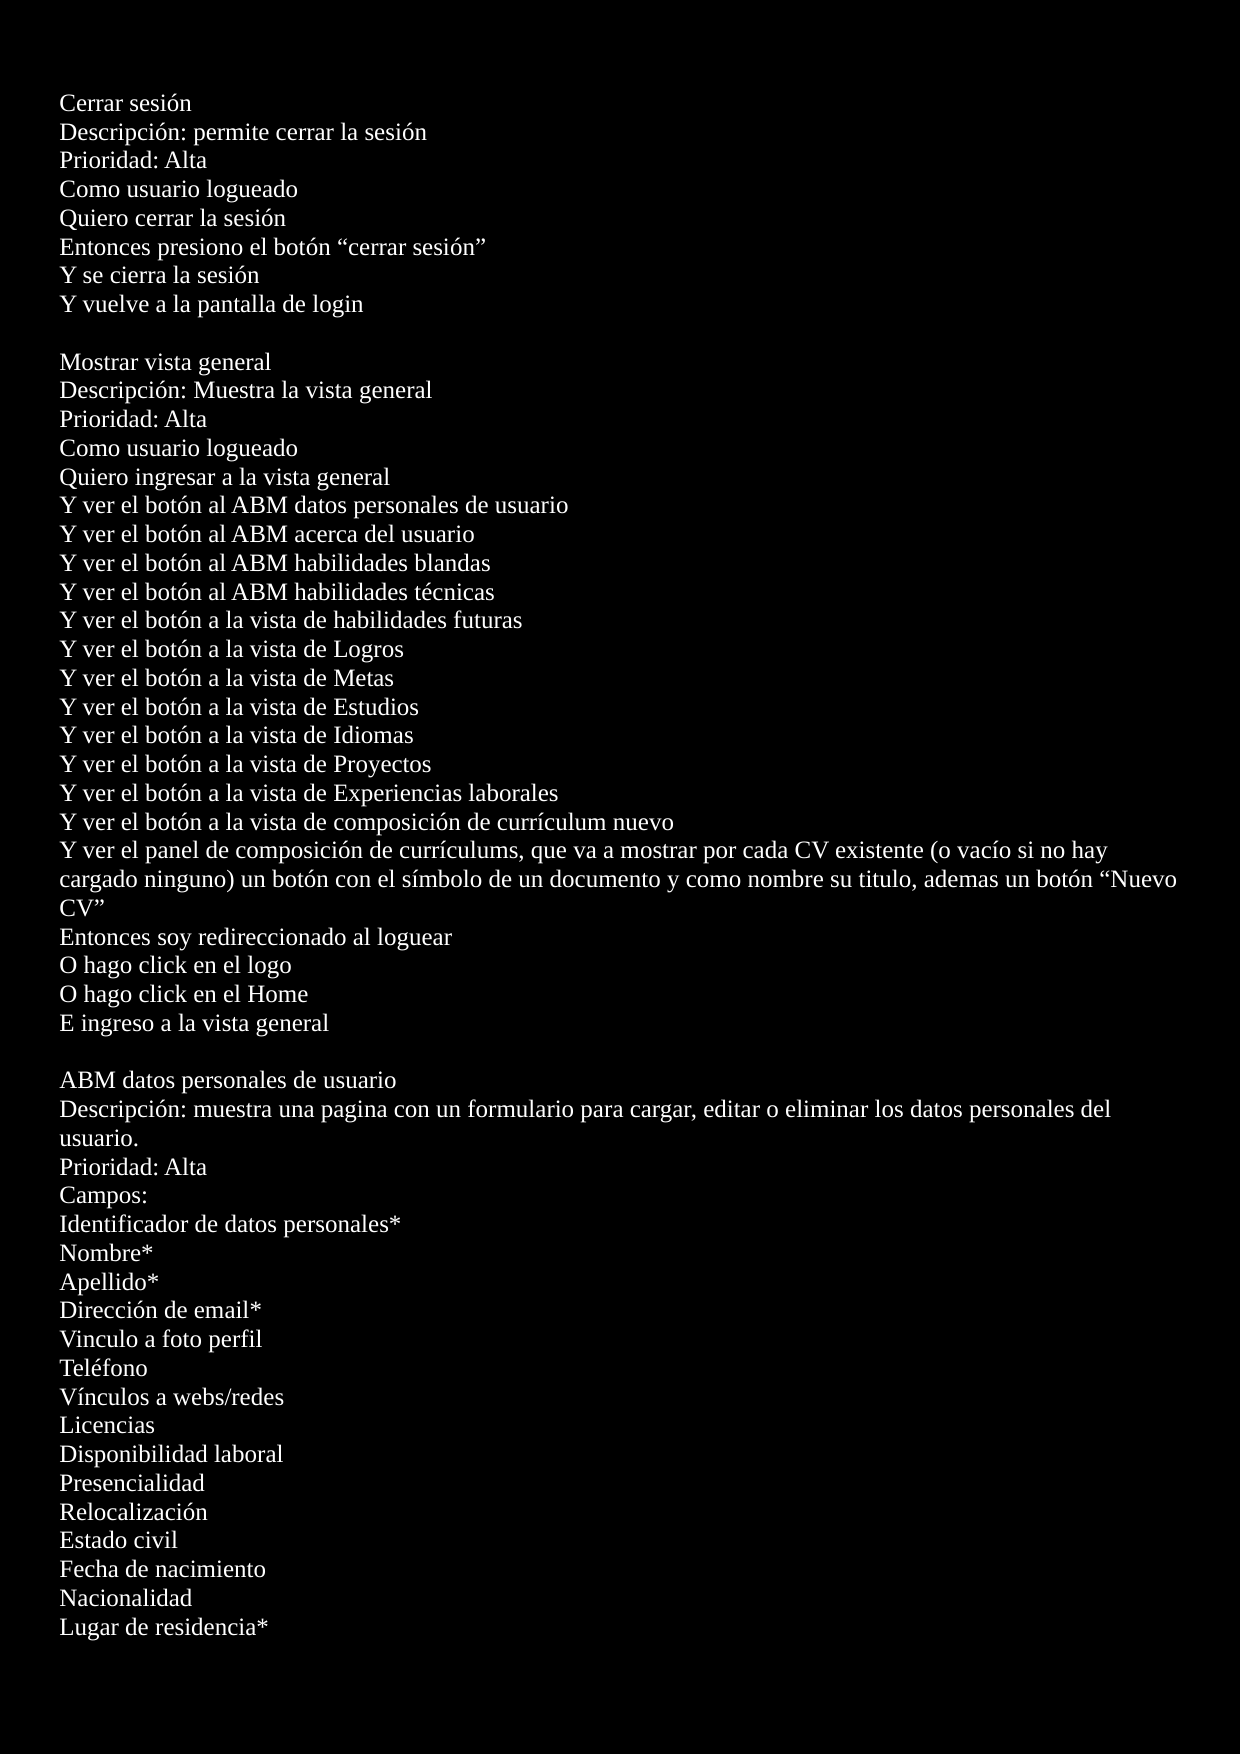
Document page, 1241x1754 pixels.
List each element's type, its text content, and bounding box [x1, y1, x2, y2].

text Prioridad: Alta [59, 145, 1181, 174]
text Lugar de residencia* [59, 1612, 1181, 1640]
text Y ver el botón a la vista de Logros [59, 634, 1181, 663]
text Relocalización [59, 1497, 1181, 1525]
text Vinculo a foto perfil [59, 1324, 1181, 1353]
text Presencialidad [59, 1468, 1181, 1497]
text O hago click en el Home [59, 979, 1181, 1008]
text Campos: [59, 1180, 1181, 1209]
text O hago click en el logo [59, 950, 1181, 979]
text Y ver el botón a la vista de habilidades futuras [59, 605, 1181, 634]
text Y ver el botón a la vista de Estudios [59, 692, 1181, 720]
text Quiero cerrar la sesión [59, 203, 1181, 232]
text Y ver el botón a la vista de Metas [59, 663, 1181, 692]
text Y ver el botón a la vista de Experiencias laborales [59, 778, 1181, 807]
text Como usuario logueado [59, 433, 1181, 462]
text Licencias [59, 1410, 1181, 1439]
text Nacionalidad [59, 1583, 1181, 1612]
text Quiero ingresar a la vista general [59, 462, 1181, 490]
text Vínculos a webs/redes [59, 1382, 1181, 1410]
text E ingreso a la vista general [59, 1008, 1181, 1037]
text Teléfono [59, 1353, 1181, 1382]
text Apellido* [59, 1267, 1181, 1295]
text Y ver el botón al ABM acerca del usuario [59, 519, 1181, 548]
text Entonces presiono el botón “cerrar sesión” [59, 232, 1181, 260]
text Y ver el botón a la vista de Idiomas [59, 720, 1181, 749]
text Y ver el panel de composición de currículums, que va a mostrar por cada CV existente (o vacío si no hay cargado ninguno) un botón con el símbolo de un documento y como nombre su titulo, ademas un botón “Nuevo CV” [59, 835, 1181, 922]
text Descripción: Muestra la vista general [59, 375, 1181, 404]
text Y se cierra la sesión [59, 260, 1181, 289]
text Prioridad: Alta [59, 404, 1181, 433]
text Como usuario logueado [59, 174, 1181, 203]
text Y ver el botón al ABM habilidades blandas [59, 548, 1181, 577]
text Descripción: muestra una pagina con un formulario para cargar, editar o eliminar los datos personales del usuario. [59, 1094, 1181, 1152]
text Entonces soy redireccionado al loguear [59, 922, 1181, 950]
text Y ver el botón a la vista de Proyectos [59, 749, 1181, 778]
text Nombre* [59, 1238, 1181, 1267]
text Mostrar vista general [59, 347, 1181, 375]
text Cerrar sesión [59, 88, 1181, 117]
text Identificador de datos personales* [59, 1209, 1181, 1238]
text Descripción: permite cerrar la sesión [59, 117, 1181, 145]
text Y ver el botón al ABM habilidades técnicas [59, 577, 1181, 605]
text Prioridad: Alta [59, 1152, 1181, 1180]
text Y ver el botón a la vista de composición de currículum nuevo [59, 807, 1181, 835]
text Disponibilidad laboral [59, 1439, 1181, 1468]
text Y vuelve a la pantalla de login [59, 289, 1181, 318]
text Y ver el botón al ABM datos personales de usuario [59, 490, 1181, 519]
text Dirección de email* [59, 1295, 1181, 1324]
text Estado civil [59, 1525, 1181, 1554]
text Fecha de nacimiento [59, 1554, 1181, 1583]
text ABM datos personales de usuario [59, 1065, 1181, 1094]
